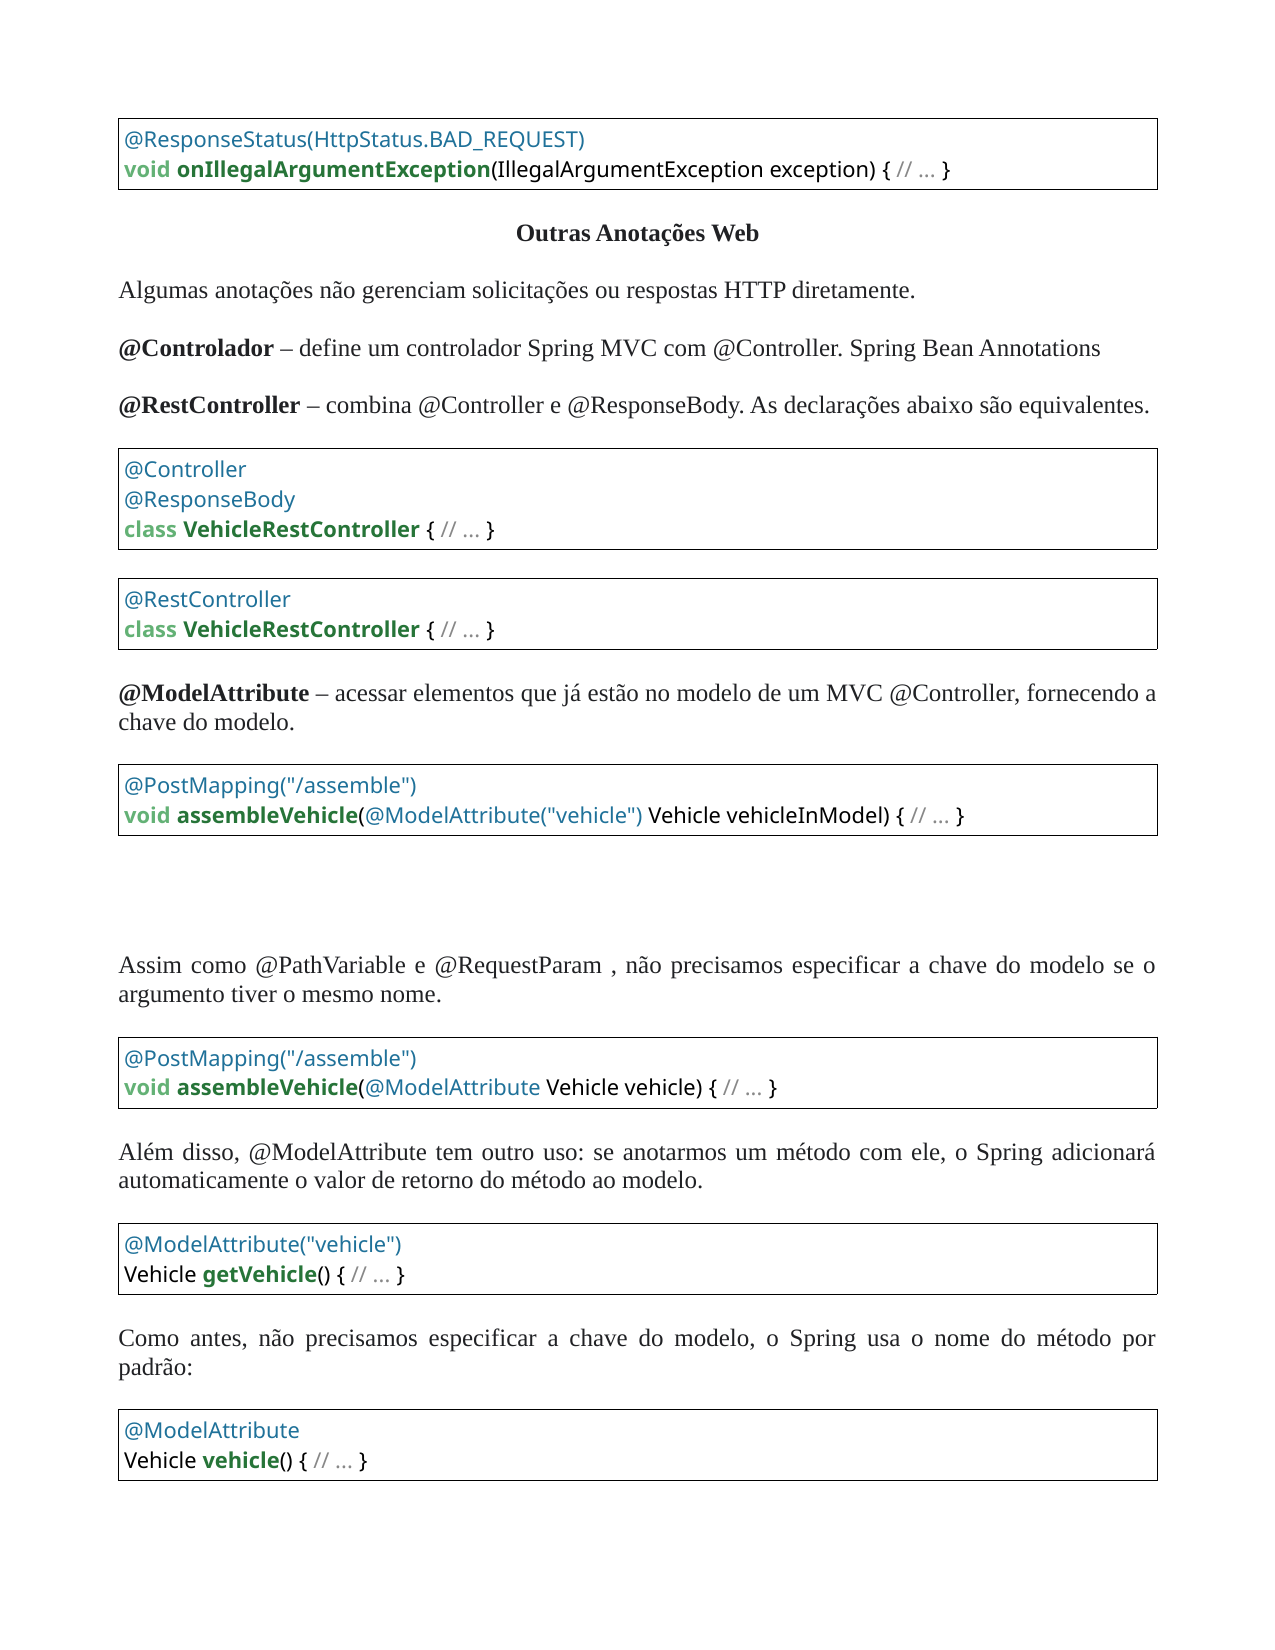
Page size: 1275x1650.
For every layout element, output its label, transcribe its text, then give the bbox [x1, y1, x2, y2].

table_header @PostMapping("/assemble") void assembleVehicle(@ModelAttribute("vehicle") Vehicle vehicleInModel) { // ... } [119, 765, 1157, 835]
table_header @RestController class VehicleRestController { // ... } [119, 579, 1157, 649]
table_header @ResponseStatus(HttpStatus.BAD_REQUEST) void onIllegalArgumentException(IllegalArgumentException exception) { // ... } [119, 119, 1157, 189]
text Outras Anotações Web [118, 218, 1157, 247]
text @ModelAttribute – acessar elementos que já estão no modelo de um MVC @Controller, fornecendo a chave do modelo. [118, 678, 1157, 735]
table_header @Controller @ResponseBody class VehicleRestController { // ... } [119, 449, 1157, 549]
text Além disso, @ModelAttribute tem outro uso: se anotarmos um método com ele, o Spring adicionará automaticamente o valor de retorno do método ao modelo. [118, 1137, 1157, 1194]
text Assim como @PathVariable e @RequestParam , não precisamos especificar a chave do modelo se o argumento tiver o mesmo nome. [118, 950, 1157, 1008]
text Como antes, não precisamos especificar a chave do modelo, o Spring usa o nome do método por padrão: [118, 1323, 1157, 1380]
table_header @PostMapping("/assemble") void assembleVehicle(@ModelAttribute Vehicle vehicle) { // ... } [119, 1038, 1157, 1108]
text @RestController – combina @Controller e @ResponseBody. As declarações abaixo são equivalentes. [118, 391, 1157, 419]
text @Controlador – define um controlador Spring MVC com @Controller. Spring Bean Annotations [118, 333, 1157, 362]
table_header @ModelAttribute("vehicle") Vehicle getVehicle() { // ... } [119, 1224, 1157, 1294]
table_header @ModelAttribute Vehicle vehicle() { // ... } [119, 1410, 1157, 1480]
text Algumas anotações não gerenciam solicitações ou respostas HTTP diretamente. [118, 276, 1157, 304]
